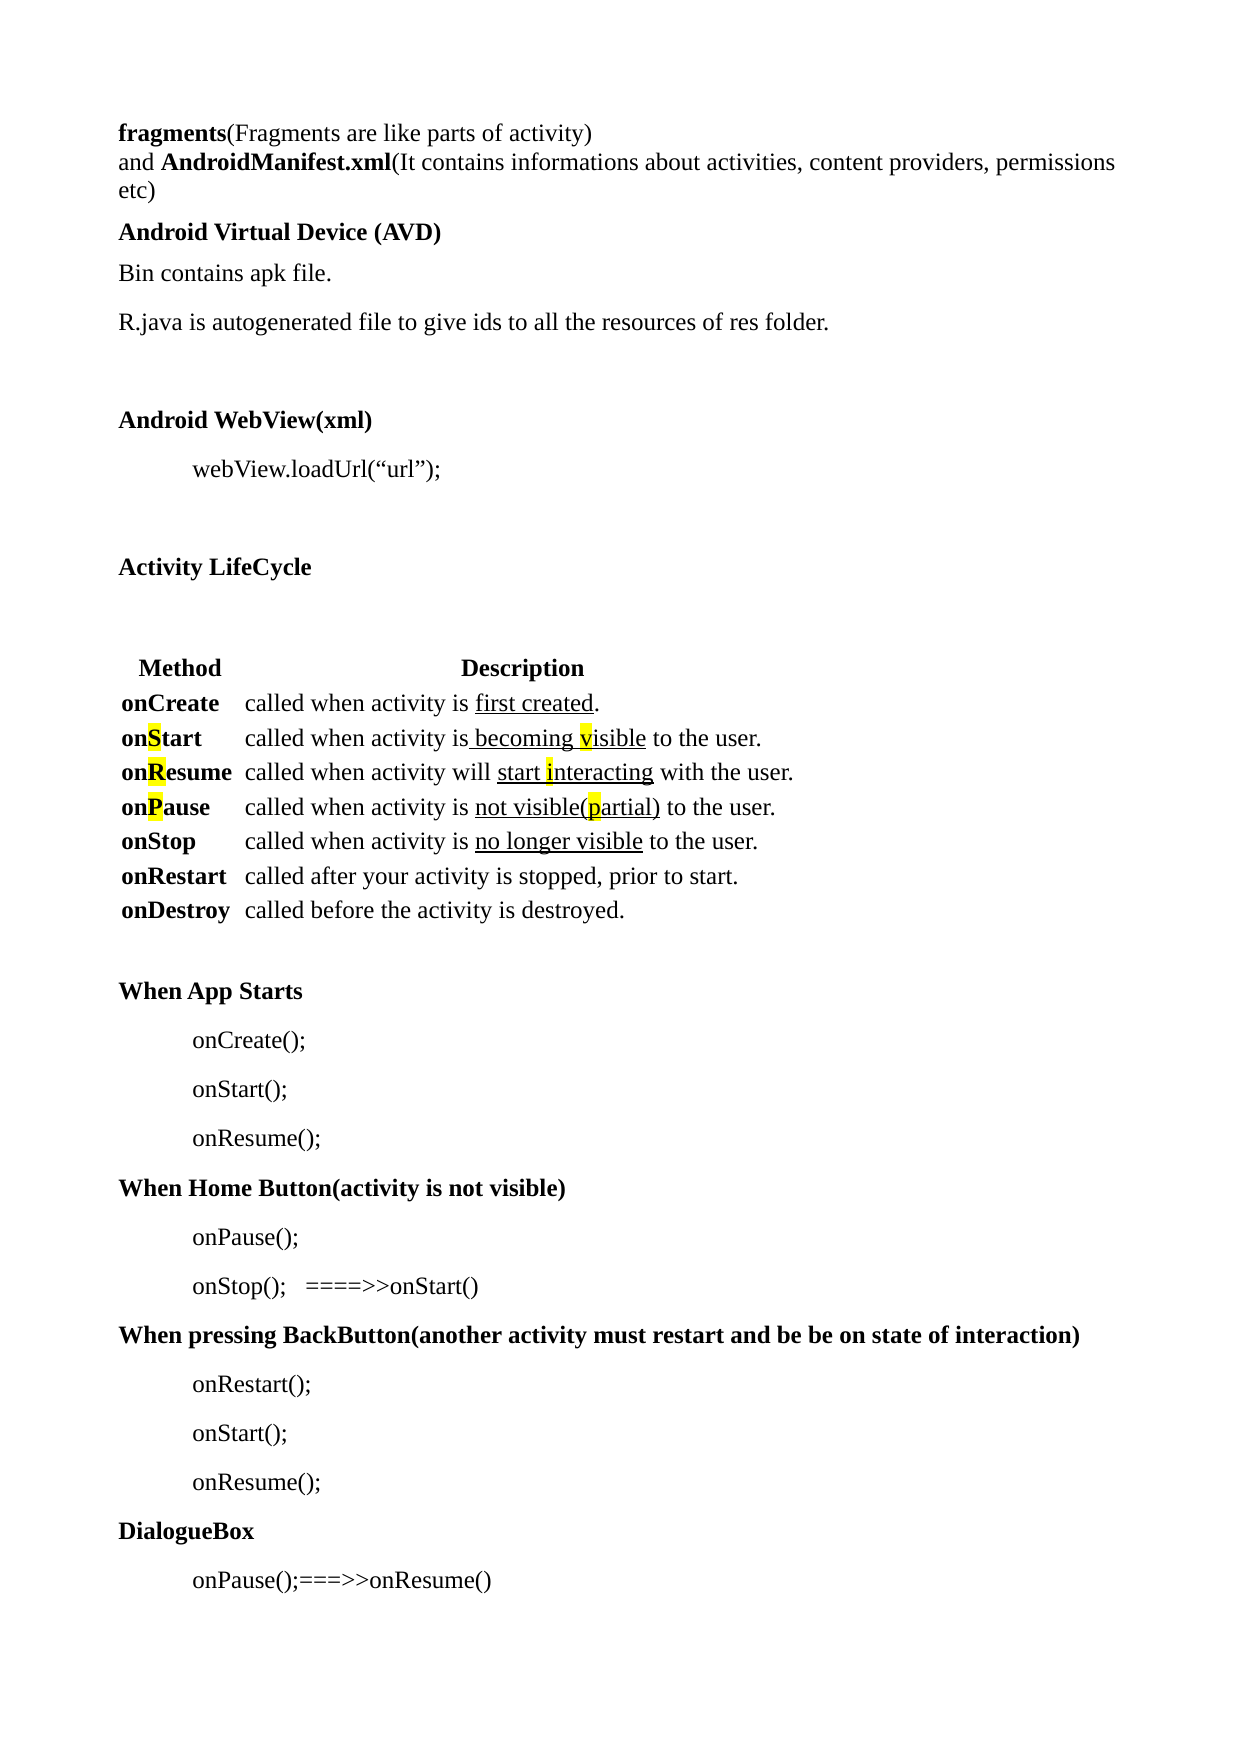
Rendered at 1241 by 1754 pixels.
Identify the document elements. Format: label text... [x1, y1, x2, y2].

subtitle Android Virtual Device (AVD) [118, 217, 1122, 246]
text onResume(); [118, 1123, 1122, 1152]
text onPause();===>>onResume() [118, 1565, 1122, 1594]
text and AndroidManifest.xml(It contains informations about activities, content providers, permissions etc) [118, 147, 1122, 204]
text When App Starts [118, 976, 1122, 1005]
text onPause(); [118, 1222, 1122, 1250]
text fragments(Fragments are like parts of activity) [118, 118, 1122, 147]
table_cell onStart [118, 720, 242, 754]
text webView.loadUrl(“url”); [118, 454, 1122, 483]
text onRestart(); [118, 1369, 1122, 1398]
table_cell onDestroy [118, 893, 242, 927]
table_cell called after your activity is stopped, prior to start. [242, 858, 804, 893]
text DialogueBox [118, 1516, 1122, 1545]
table_cell called before the activity is destroyed. [242, 893, 804, 927]
text When Home Button(activity is not visible) [118, 1173, 1122, 1201]
table_cell onStop [118, 824, 242, 858]
table_cell called when activity will start interacting with the user. [242, 754, 804, 789]
text Activity LifeCycle [118, 552, 1122, 581]
text When pressing BackButton(another activity must restart and be be on state of interaction) [118, 1320, 1122, 1348]
text R.java is autogenerated file to give ids to all the resources of res folder. [118, 307, 1122, 336]
text onStart(); [118, 1074, 1122, 1103]
text onStart(); [118, 1418, 1122, 1447]
table_cell onRestart [118, 858, 242, 893]
table_cell called when activity is no longer visible to the user. [242, 824, 804, 858]
text Bin contains apk file. [118, 258, 1122, 287]
text onStop(); ====>>onStart() [118, 1271, 1122, 1299]
table_header Description [242, 651, 804, 685]
text onCreate(); [118, 1025, 1122, 1054]
table_cell onResume [118, 754, 242, 789]
table_header Method [118, 651, 242, 685]
text Android WebView(xml) [118, 405, 1122, 434]
text onResume(); [118, 1467, 1122, 1496]
table_cell called when activity is first created. [242, 685, 804, 720]
table_cell onPause [118, 789, 242, 823]
table_cell onCreate [118, 685, 242, 720]
table_cell called when activity is becoming visible to the user. [242, 720, 804, 754]
table_cell called when activity is not visible(partial) to the user. [242, 789, 804, 823]
